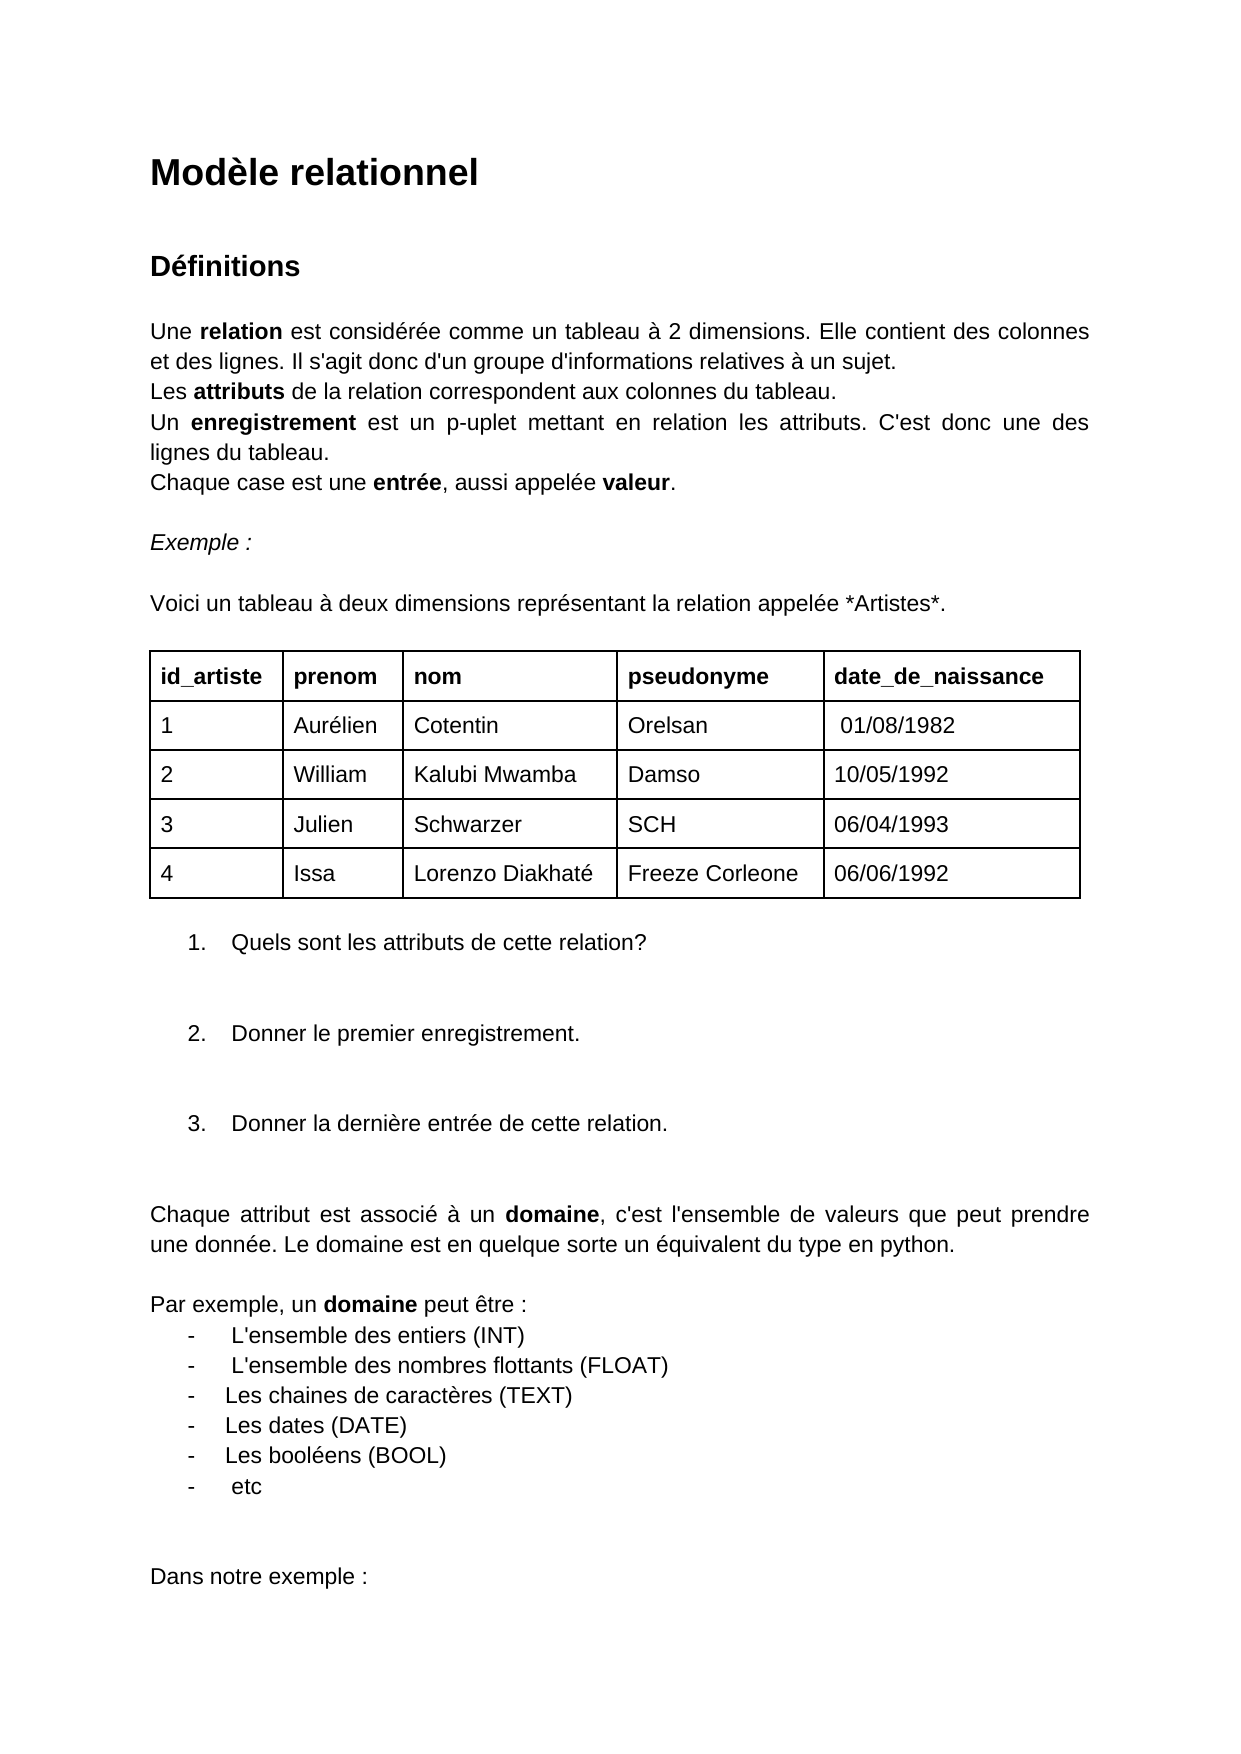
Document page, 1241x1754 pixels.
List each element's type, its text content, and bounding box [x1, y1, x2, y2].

table_cell 01/08/1982 [825, 702, 1079, 749]
list Donner la dernière entrée de cette relation. [187, 1110, 1090, 1136]
text Chaque case est une entrée, aussi appelée valeur. [150, 469, 1090, 495]
table_header prenom [284, 652, 402, 699]
text Dans notre exemple : [150, 1563, 1090, 1589]
table_header id_artiste [151, 652, 282, 699]
table_cell Issa [284, 849, 402, 897]
table_cell William [284, 751, 402, 798]
table_header nom [404, 652, 616, 699]
text Par exemple, un domaine peut être : [150, 1291, 1090, 1318]
text Définitions [150, 249, 1090, 283]
table_header pseudonyme [618, 652, 823, 699]
table_cell Lorenzo Diakhaté [404, 849, 616, 897]
table_cell Freeze Corleone [618, 849, 823, 897]
list L'ensemble des nombres flottants (FLOAT) [187, 1352, 1090, 1378]
table_cell 10/05/1992 [825, 751, 1079, 798]
table_cell Damso [618, 751, 823, 798]
table_cell Julien [284, 800, 402, 847]
text Les attributs de la relation correspondent aux colonnes du tableau. [150, 378, 1090, 405]
table_cell 1 [151, 702, 282, 749]
text Une relation est considérée comme un tableau à 2 dimensions. Elle contient des colonnes et des lignes. Il s'agit donc d'un groupe d'informations relatives à un sujet. [150, 318, 1090, 374]
list Quels sont les attributs de cette relation? [187, 929, 1090, 955]
text Un enregistrement est un p-uplet mettant en relation les attributs. C'est donc une des lignes du tableau. [150, 408, 1090, 465]
table_cell 3 [151, 800, 282, 847]
text Chaque attribut est associé à un domaine, c'est l'ensemble de valeurs que peut prendre une donnée. Le domaine est en quelque sorte un équivalent du type en python. [150, 1201, 1090, 1257]
list Les booléens (BOOL) [187, 1442, 1090, 1469]
table_cell 2 [151, 751, 282, 798]
list L'ensemble des entiers (INT) [187, 1322, 1090, 1348]
table_cell 06/06/1992 [825, 849, 1079, 897]
text Exemple : [150, 529, 1090, 556]
text Voici un tableau à deux dimensions représentant la relation appelée *Artistes*. [150, 590, 1090, 616]
list Les dates (DATE) [187, 1412, 1090, 1438]
table_cell Aurélien [284, 702, 402, 749]
list etc [187, 1473, 1090, 1499]
table_header date_de_naissance [825, 652, 1079, 699]
table_cell 06/04/1993 [825, 800, 1079, 847]
list Donner le premier enregistrement. [187, 1019, 1090, 1046]
table_cell Kalubi Mwamba [404, 751, 616, 798]
text Modèle relationnel [150, 150, 1090, 193]
table_cell 4 [151, 849, 282, 897]
table_cell Orelsan [618, 702, 823, 749]
table_cell Cotentin [404, 702, 616, 749]
table_cell Schwarzer [404, 800, 616, 847]
table_cell SCH [618, 800, 823, 847]
list Les chaines de caractères (TEXT) [187, 1382, 1090, 1408]
